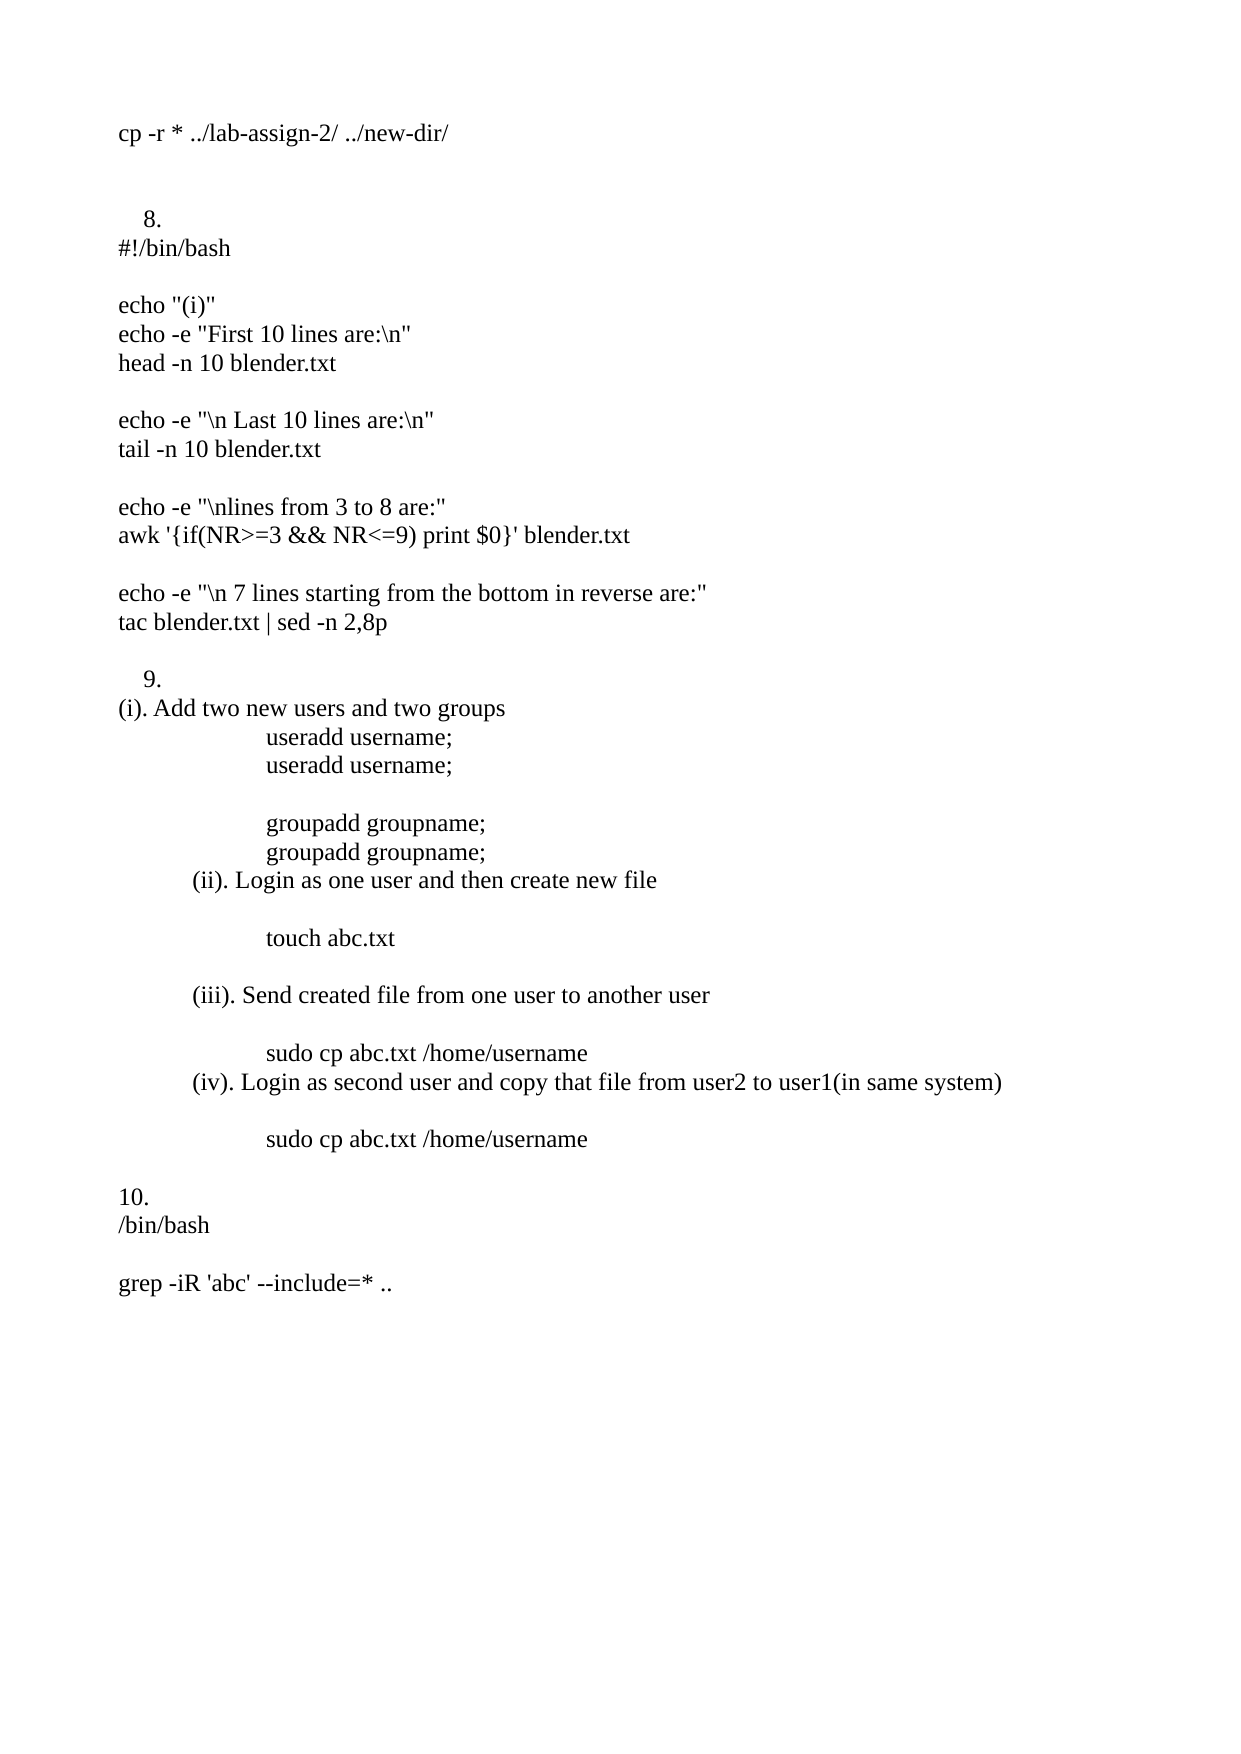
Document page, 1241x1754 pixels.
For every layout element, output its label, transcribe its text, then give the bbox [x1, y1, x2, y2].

text (iv). Login as second user and copy that file from user2 to user1(in same system) [118, 1067, 1122, 1096]
text echo "(i)" [118, 291, 1122, 319]
text touch abc.txt [118, 923, 1122, 952]
text groupadd groupname; [118, 808, 1122, 837]
text echo -e "\n Last 10 lines are:\n" [118, 406, 1122, 434]
text useradd username; [118, 722, 1122, 751]
text useradd username; [118, 751, 1122, 779]
text #!/bin/bash [118, 233, 1122, 262]
text tail -n 10 blender.txt [118, 434, 1122, 463]
text 8. [118, 204, 1122, 233]
text (ii). Login as one user and then create new file [118, 866, 1122, 894]
text 10. [118, 1182, 1122, 1211]
text sudo cp abc.txt /home/username [118, 1038, 1122, 1067]
text echo -e "First 10 lines are:\n" [118, 319, 1122, 348]
text sudo cp abc.txt /home/username [118, 1124, 1122, 1153]
text awk '{if(NR>=3 && NR<=9) print $0}' blender.txt [118, 521, 1122, 549]
text grep -iR 'abc' --include=* .. [118, 1268, 1122, 1297]
text 9. [118, 664, 1122, 693]
text (i). Add two new users and two groups [118, 693, 1122, 722]
text /bin/bash [118, 1211, 1122, 1239]
text echo -e "\nlines from 3 to 8 are:" [118, 492, 1122, 521]
text groupadd groupname; [118, 837, 1122, 866]
text cp -r * ../lab-assign-2/ ../new-dir/ [118, 118, 1122, 147]
text tac blender.txt | sed -n 2,8p [118, 607, 1122, 636]
text echo -e "\n 7 lines starting from the bottom in reverse are:" [118, 578, 1122, 607]
text head -n 10 blender.txt [118, 348, 1122, 377]
text (iii). Send created file from one user to another user [118, 981, 1122, 1009]
